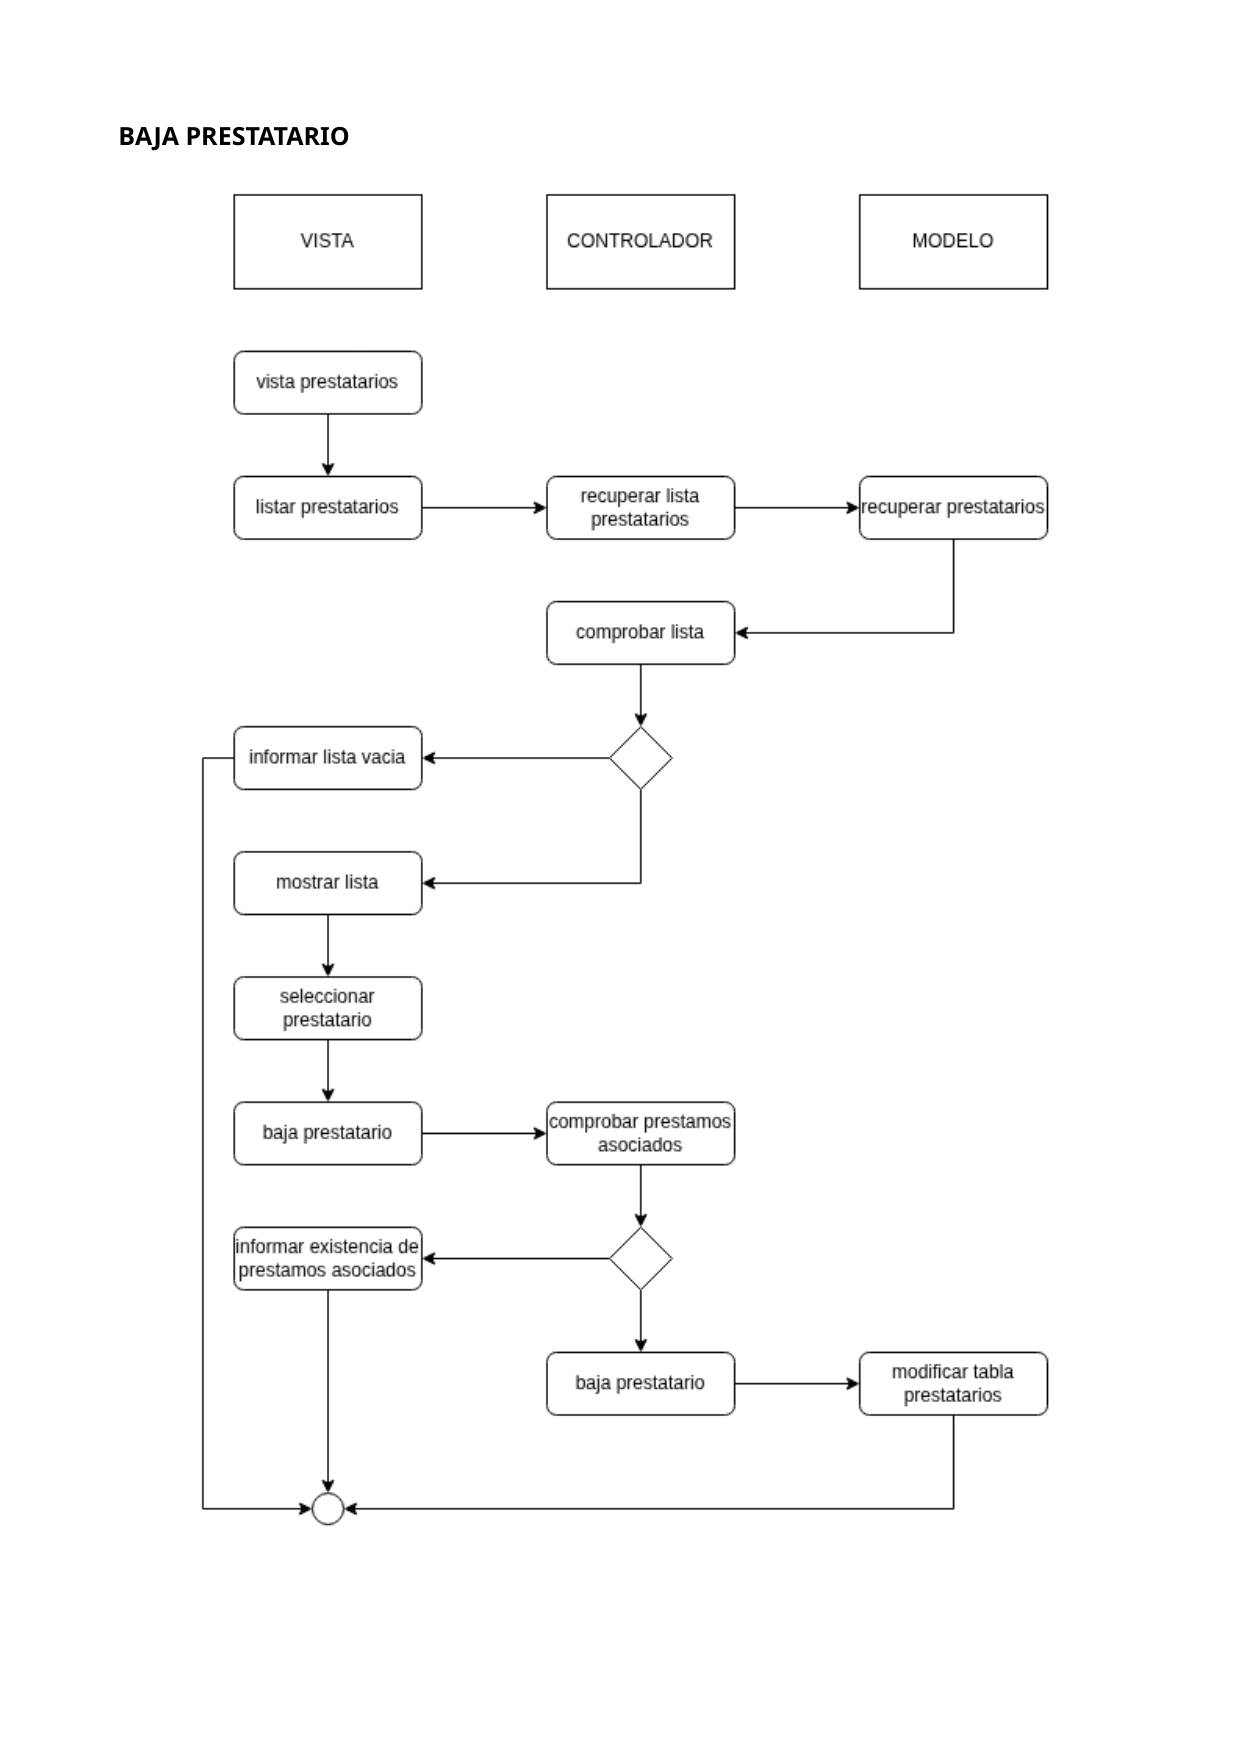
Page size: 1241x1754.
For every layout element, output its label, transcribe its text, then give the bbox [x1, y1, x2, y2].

text BAJA PRESTATARIO [118, 118, 1122, 152]
picture [168, 171, 1072, 1549]
